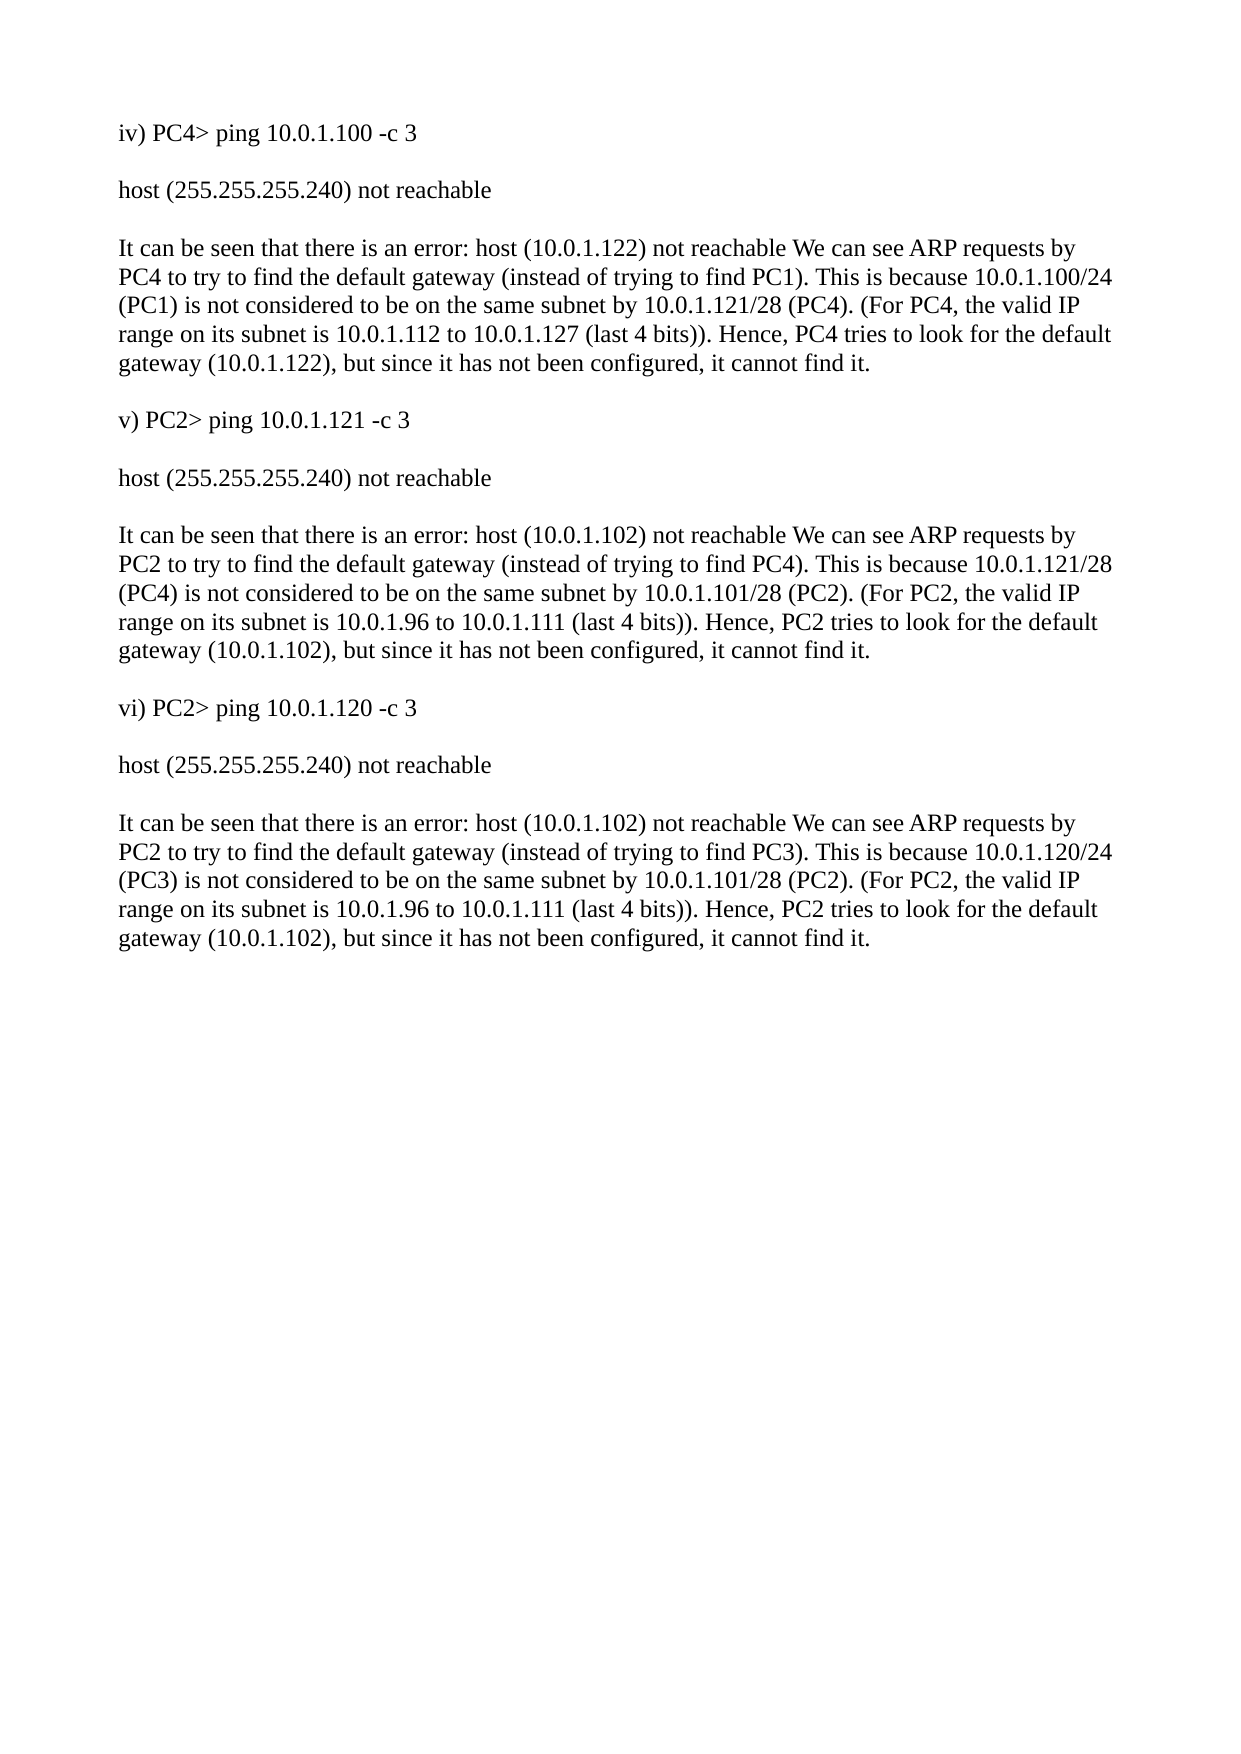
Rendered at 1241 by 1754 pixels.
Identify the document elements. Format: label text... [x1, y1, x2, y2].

text It can be seen that there is an error: host (10.0.1.102) not reachable We can see ARP requests by PC2 to try to find the default gateway (instead of trying to find PC4). This is because 10.0.1.121/28 (PC4) is not considered to be on the same subnet by 10.0.1.101/28 (PC2). (For PC2, the valid IP range on its subnet is 10.0.1.96 to 10.0.1.111 (last 4 bits)). Hence, PC2 tries to look for the default gateway (10.0.1.102), but since it has not been configured, it cannot find it. [118, 521, 1122, 664]
text iv) PC4> ping 10.0.1.100 -c 3 [118, 118, 1122, 147]
text v) PC2> ping 10.0.1.121 -c 3 [118, 406, 1122, 434]
text host (255.255.255.240) not reachable [118, 176, 1122, 204]
text It can be seen that there is an error: host (10.0.1.102) not reachable We can see ARP requests by PC2 to try to find the default gateway (instead of trying to find PC3). This is because 10.0.1.120/24 (PC3) is not considered to be on the same subnet by 10.0.1.101/28 (PC2). (For PC2, the valid IP range on its subnet is 10.0.1.96 to 10.0.1.111 (last 4 bits)). Hence, PC2 tries to look for the default gateway (10.0.1.102), but since it has not been configured, it cannot find it. [118, 808, 1122, 952]
text vi) PC2> ping 10.0.1.120 -c 3 [118, 693, 1122, 722]
text host (255.255.255.240) not reachable [118, 751, 1122, 779]
text It can be seen that there is an error: host (10.0.1.122) not reachable We can see ARP requests by PC4 to try to find the default gateway (instead of trying to find PC1). This is because 10.0.1.100/24 (PC1) is not considered to be on the same subnet by 10.0.1.121/28 (PC4). (For PC4, the valid IP range on its subnet is 10.0.1.112 to 10.0.1.127 (last 4 bits)). Hence, PC4 tries to look for the default gateway (10.0.1.122), but since it has not been configured, it cannot find it. [118, 233, 1122, 377]
text host (255.255.255.240) not reachable [118, 463, 1122, 492]
